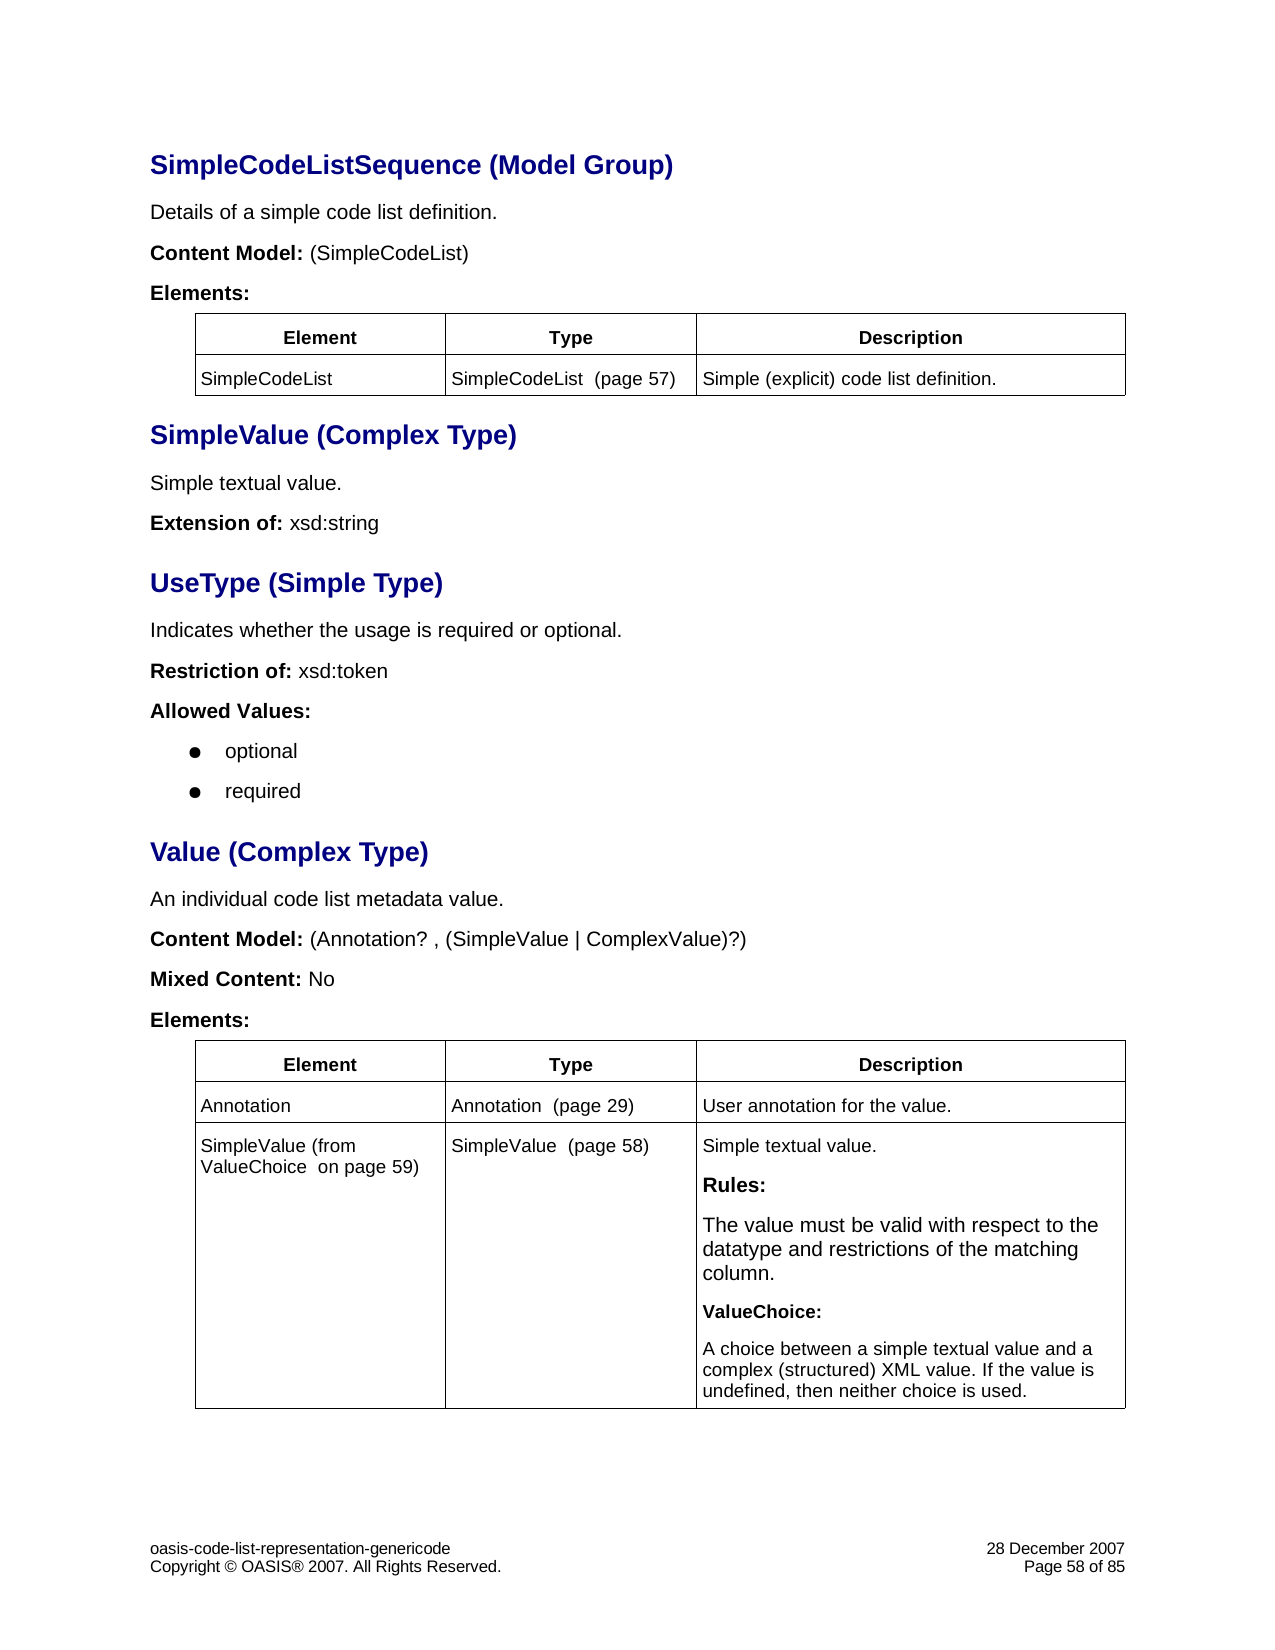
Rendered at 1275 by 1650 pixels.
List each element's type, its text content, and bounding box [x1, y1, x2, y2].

text An individual code list metadata value. [150, 887, 1125, 911]
table_header Type [446, 314, 696, 354]
table_cell SimpleCodeList (page 57) [446, 355, 696, 395]
title Elements: [150, 281, 1125, 305]
text Content Model: (Annotation? , (SimpleValue | ComplexValue)?) [150, 928, 1125, 951]
table_header Description [697, 1041, 1125, 1081]
table_header Type [446, 1041, 696, 1081]
table_cell SimpleValue (page 58) [446, 1123, 696, 1408]
table_cell Simple (explicit) code list definition. [697, 355, 1125, 395]
subtitle SimpleValue (Complex Type) [150, 420, 1125, 450]
text Allowed Values: [150, 699, 1125, 723]
text Details of a simple code list definition. [150, 201, 1125, 224]
table_cell User annotation for the value. [697, 1082, 1125, 1122]
title Elements: [150, 1008, 1125, 1032]
text Simple textual value. [150, 471, 1125, 494]
table_header Element [196, 314, 445, 354]
text Content Model: (SimpleCodeList) [150, 241, 1125, 264]
list optional [187, 739, 1125, 763]
table_header Element [196, 1041, 445, 1081]
table_cell SimpleValue (from ValueChoice on page 59) [196, 1123, 445, 1408]
subtitle UseType (Simple Type) [150, 568, 1125, 598]
subtitle Value (Complex Type) [150, 837, 1125, 867]
subtitle SimpleCodeListSequence (Model Group) [150, 150, 1125, 180]
text Restriction of: xsd:token [150, 659, 1125, 683]
text Mixed Content: No [150, 968, 1125, 991]
table_cell Annotation [196, 1082, 445, 1122]
table_header Description [697, 314, 1125, 354]
list required [187, 780, 1125, 803]
table_cell Simple textual value. Rules: The value must be valid with respect to the datatype and restrictions of the matching column. ValueChoice: A choice between a simple textual value and a complex (structured) XML value. If the value is undefined, then neither choice is used. [697, 1123, 1125, 1408]
table_cell Annotation (page 29) [446, 1082, 696, 1122]
text Extension of: xsd:string [150, 511, 1125, 535]
text Indicates whether the usage is required or optional. [150, 619, 1125, 642]
table_cell SimpleCodeList [196, 355, 445, 395]
